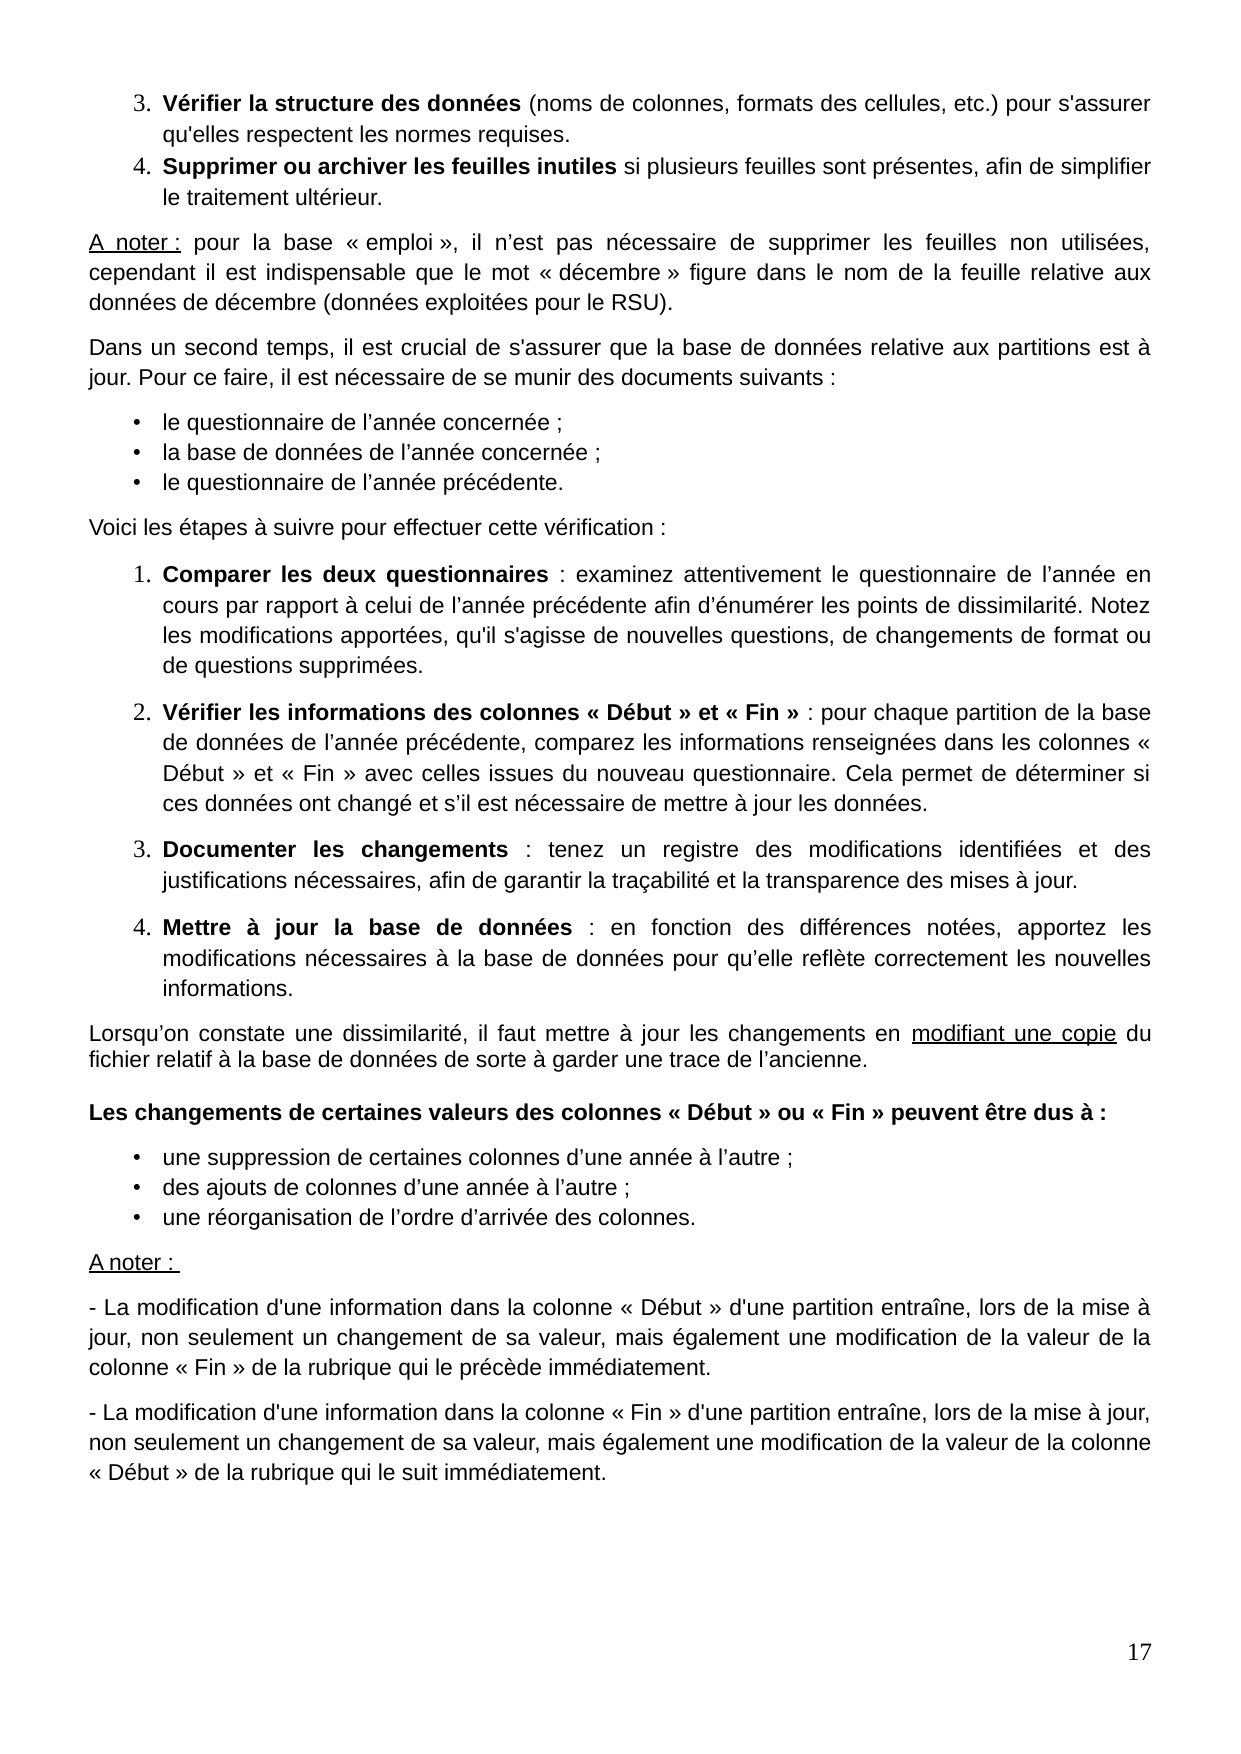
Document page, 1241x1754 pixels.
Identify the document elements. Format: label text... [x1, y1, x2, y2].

list Supprimer ou archiver les feuilles inutiles si plusieurs feuilles sont présentes, afin de simplifier le traitement ultérieur. [133, 151, 1152, 210]
list une suppression de certaines colonnes d’une année à l’autre ; [133, 1143, 1152, 1170]
text Les changements de certaines valeurs des colonnes « Début » ou « Fin » peuvent être dus à : [88, 1099, 1152, 1125]
text Dans un second temps, il est crucial de s'assurer que la base de données relative aux partitions est à jour. Pour ce faire, il est nécessaire de se munir des documents suivants : [88, 334, 1152, 391]
text A noter : pour la base « emploi », il n’est pas nécessaire de supprimer les feuilles non utilisées, cependant il est indispensable que le mot « décembre » figure dans le nom de la feuille relative aux données de décembre (données exploitées pour le RSU). [88, 229, 1152, 316]
list le questionnaire de l’année concernée ; [133, 409, 1152, 435]
text Lorsqu’on constate une dissimilarité, il faut mettre à jour les changements en modifiant une copie du fichier relatif à la base de données de sorte à garder une trace de l’ancienne. [88, 1019, 1152, 1072]
list Comparer les deux questionnaires : examinez attentivement le questionnaire de l’année en cours par rapport à celui de l’année précédente afin d’énumérer les points de dissimilarité. Notez les modifications apportées, qu'il s'agisse de nouvelles questions, de changements de format ou de questions supprimées. [133, 559, 1152, 678]
text A noter : [88, 1249, 1152, 1275]
list le questionnaire de l’année précédente. [133, 469, 1152, 496]
text - La modification d'une information dans la colonne « Début » d'une partition entraîne, lors de la mise à jour, non seulement un changement de sa valeur, mais également une modification de la valeur de la colonne « Fin » de la rubrique qui le précède immédiatement. [88, 1293, 1152, 1380]
text Voici les étapes à suivre pour effectuer cette vérification : [88, 514, 1152, 541]
text - La modification d'une information dans la colonne « Fin » d'une partition entraîne, lors de la mise à jour, non seulement un changement de sa valeur, mais également une modification de la valeur de la colonne « Début » de la rubrique qui le suit immédiatement. [88, 1399, 1152, 1485]
list des ajouts de colonnes d’une année à l’autre ; [133, 1174, 1152, 1200]
list la base de données de l’année concernée ; [133, 439, 1152, 466]
list Vérifier les informations des colonnes « Début » et « Fin » : pour chaque partition de la base de données de l’année précédente, comparez les informations renseignées dans les colonnes « Début » et « Fin » avec celles issues du nouveau questionnaire. Cela permet de déterminer si ces données ont changé et s’il est nécessaire de mettre à jour les données. [133, 697, 1152, 816]
list une réorganisation de l’ordre d’arrivée des colonnes. [133, 1204, 1152, 1230]
list Documenter les changements : tenez un registre des modifications identifiées et des justifications nécessaires, afin de garantir la traçabilité et la transparence des mises à jour. [133, 834, 1152, 893]
list Mettre à jour la base de données : en fonction des différences notées, apportez les modifications nécessaires à la base de données pour qu’elle reflète correctement les nouvelles informations. [133, 912, 1152, 1001]
list Vérifier la structure des données (noms de colonnes, formats des cellules, etc.) pour s'assurer qu'elles respectent les normes requises. [133, 88, 1152, 147]
